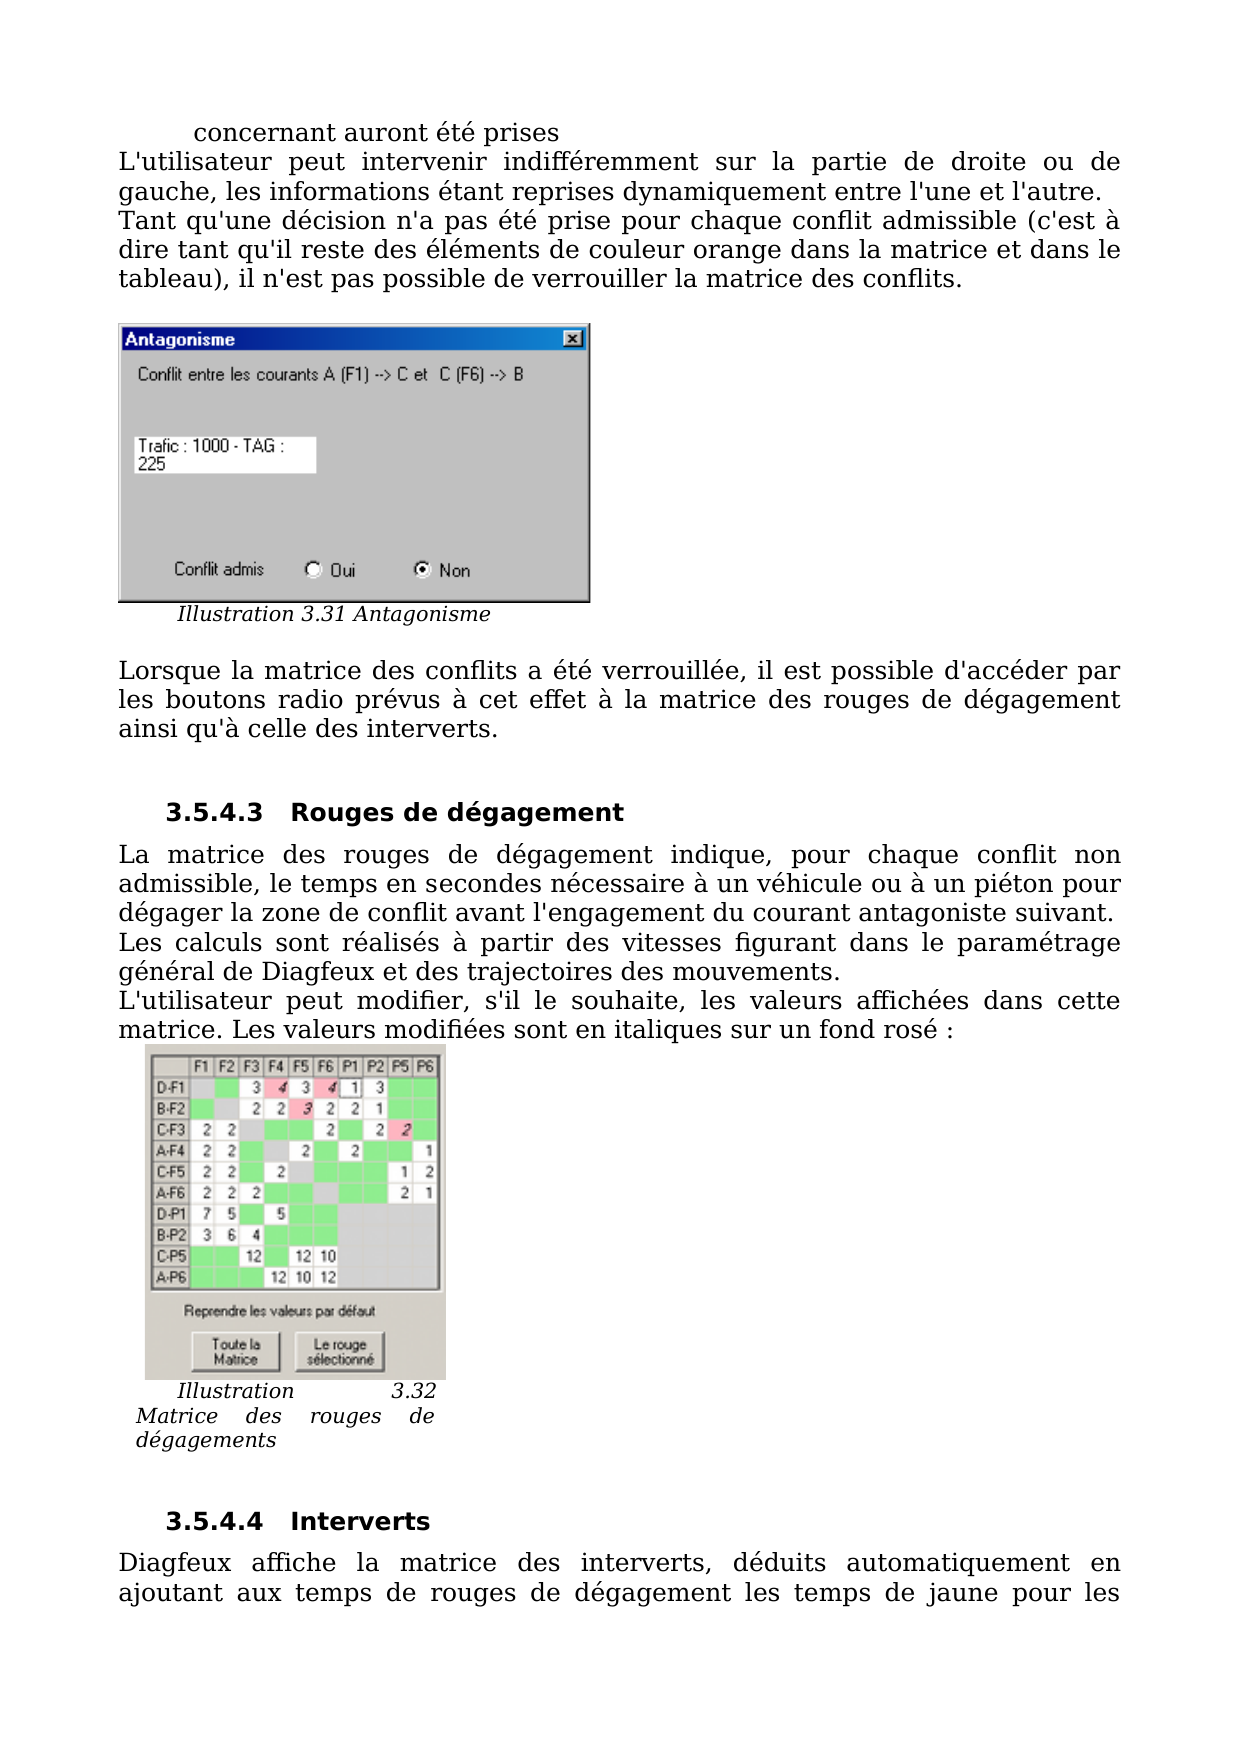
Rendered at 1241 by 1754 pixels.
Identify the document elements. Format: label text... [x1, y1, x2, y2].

text L'utilisateur peut modifier, s'il le souhaite, les valeurs affichées dans cette matrice. Les valeurs modifiées sont en italiques sur un fond rosé : [118, 986, 1122, 1045]
subtitle Rouges de dégagement [0, 798, 1122, 827]
text Diagfeux affiche la matrice des interverts, déduits automatiquement en ajoutant aux temps de rouges de dégagement les temps de jaune pour les [118, 1548, 1122, 1607]
subtitle Interverts [0, 1507, 1122, 1536]
text Illustration 3.32 Matrice des rouges de dégagements [136, 1045, 437, 1452]
picture [118, 323, 591, 603]
text Illustration 3.31 Antagonisme [136, 603, 555, 627]
list concernant auront été prises [156, 118, 1122, 147]
text Tant qu'une décision n'a pas été prise pour chaque conflit admissible (c'est à dire tant qu'il reste des éléments de couleur orange dans la matrice et dans le tableau), il n'est pas possible de verrouiller la matrice des conflits. [118, 206, 1122, 294]
text L'utilisateur peut intervenir indifféremment sur la partie de droite ou de gauche, les informations étant reprises dynamiquement entre l'une et l'autre. [118, 147, 1122, 206]
picture [144, 1044, 446, 1380]
text Les calculs sont réalisés à partir des vitesses figurant dans le paramétrage général de Diagfeux et des trajectoires des mouvements. [118, 928, 1122, 986]
text La matrice des rouges de dégagement indique, pour chaque conflit non admissible, le temps en secondes nécessaire à un véhicule ou à un piéton pour dégager la zone de conflit avant l'engagement du courant antagoniste suivant. [118, 840, 1122, 928]
text Lorsque la matrice des conflits a été verrouillée, il est possible d'accéder par les boutons radio prévus à cet effet à la matrice des rouges de dégagement ainsi qu'à celle des interverts. [118, 656, 1122, 744]
